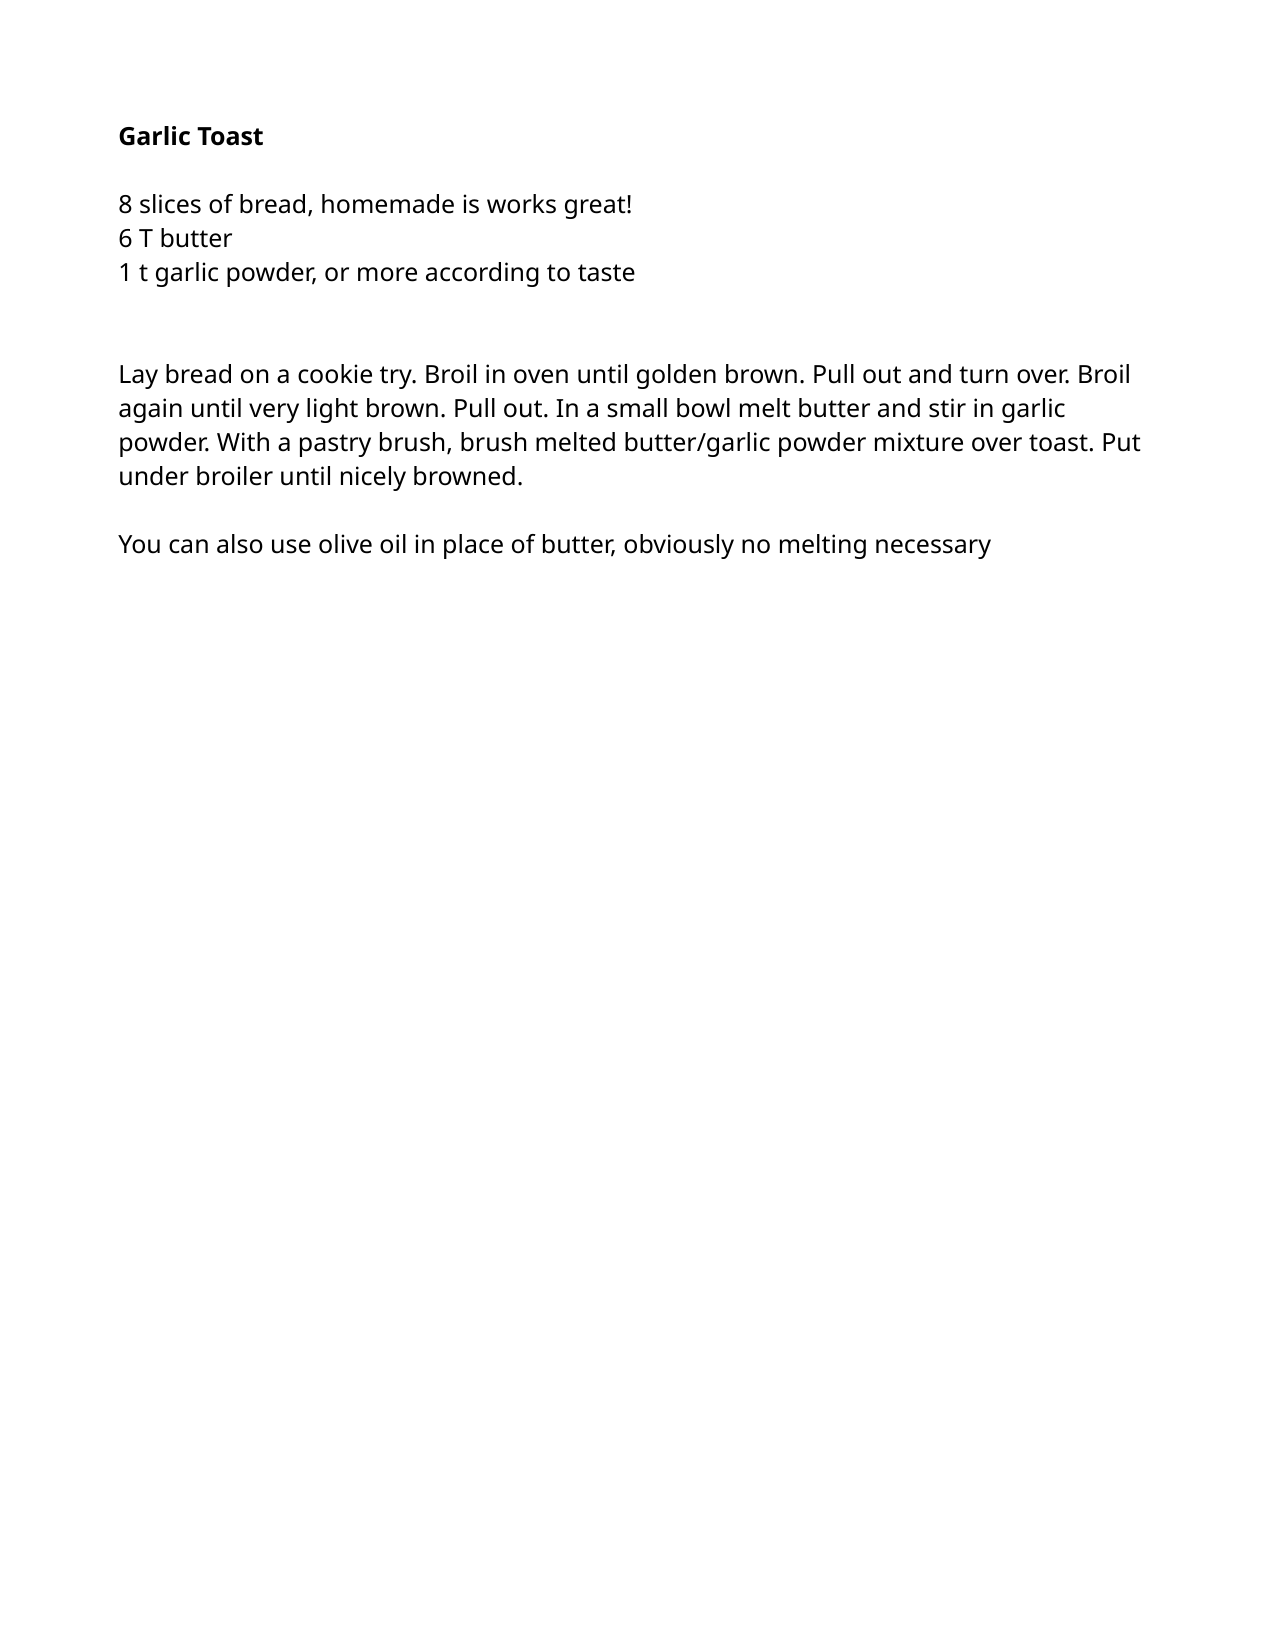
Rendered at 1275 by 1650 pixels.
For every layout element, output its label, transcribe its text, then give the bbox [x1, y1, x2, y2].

text Garlic Toast 8 slices of bread, homemade is works great! 6 T butter 1 t garlic powder, or more according to taste Lay bread on a cookie try. Broil in oven until golden brown. Pull out and turn over. Broil again until very light brown. Pull out. In a small bowl melt butter and stir in garlic powder. With a pastry brush, brush melted butter/garlic powder mixture over toast. Put under broiler until nicely browned. You can also use olive oil in place of butter, obviously no melting necessary [118, 118, 1157, 561]
